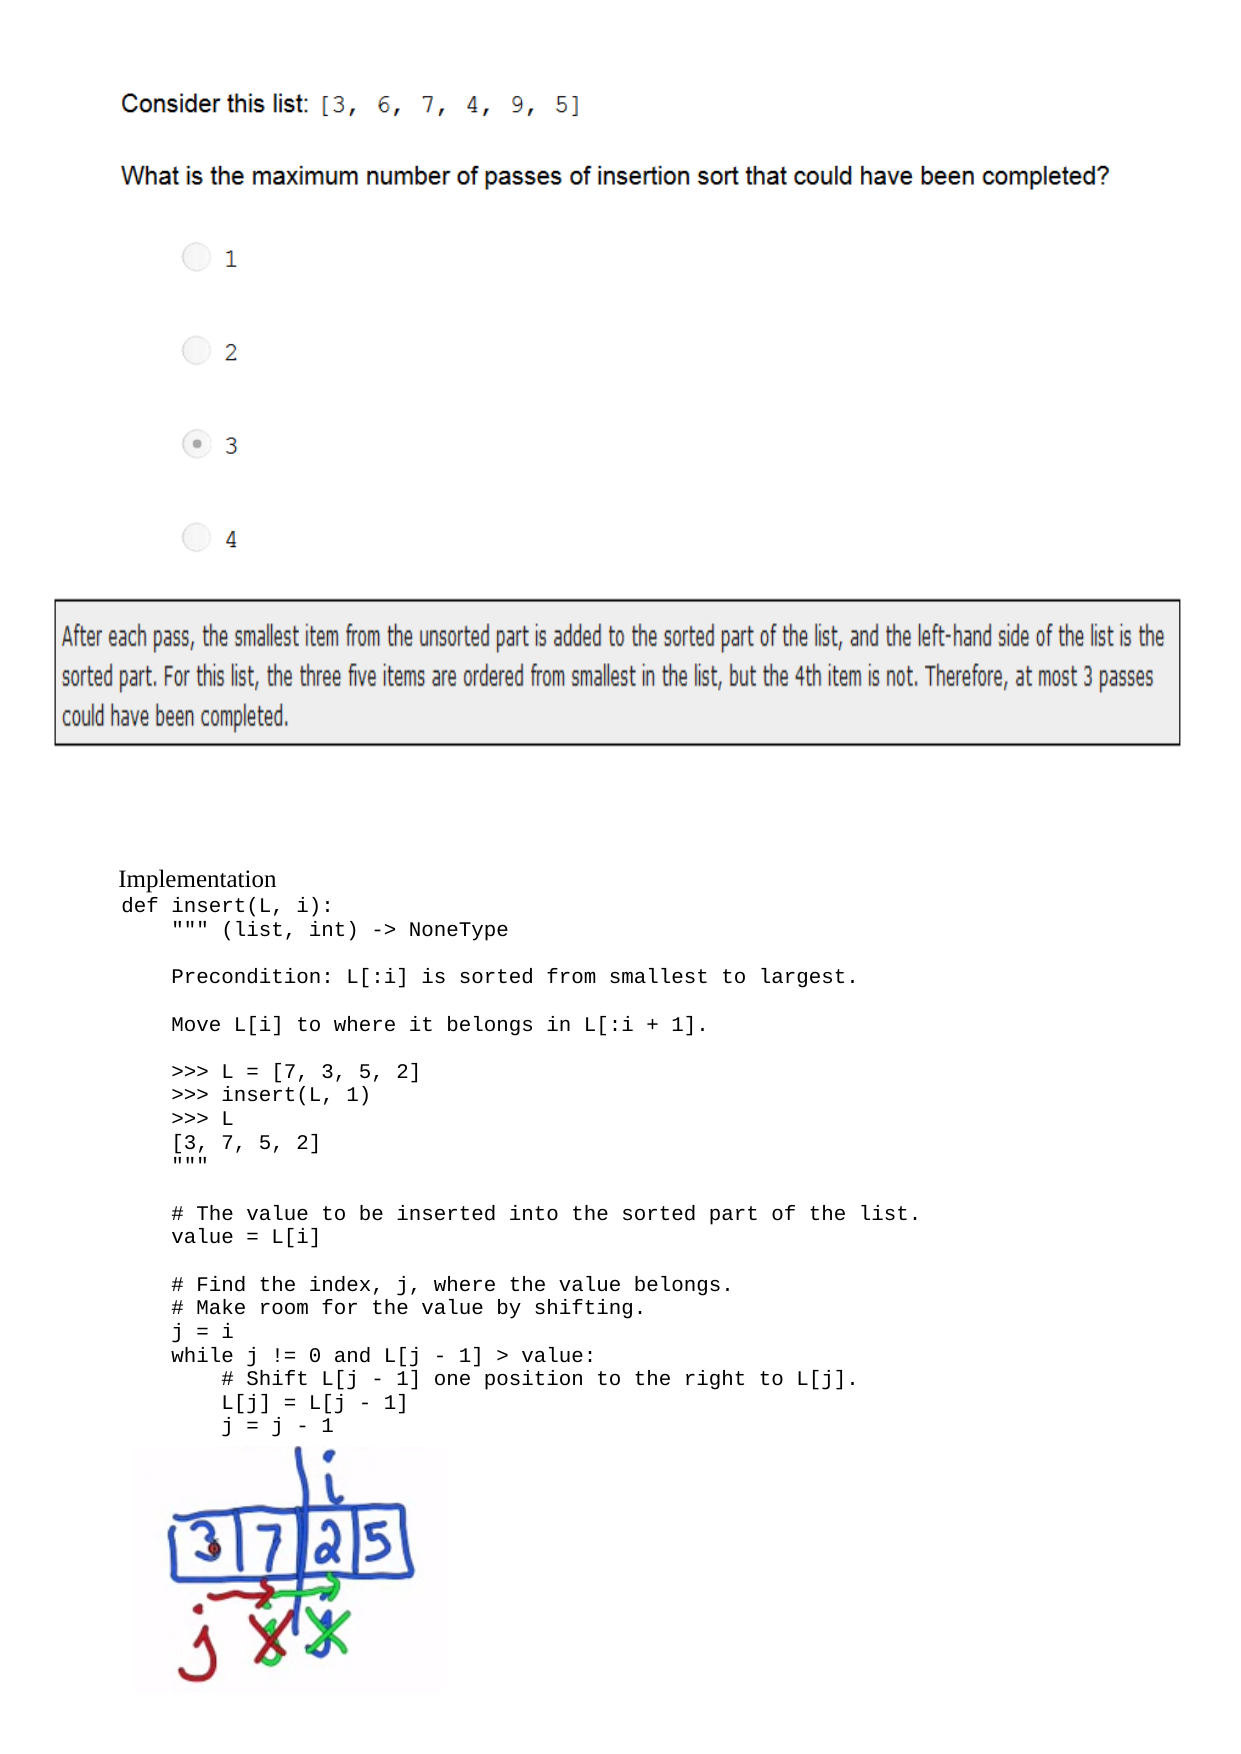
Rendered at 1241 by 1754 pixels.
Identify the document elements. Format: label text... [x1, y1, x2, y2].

text Implementation [118, 864, 1122, 892]
table_header def insert(L, i): """ (list, int) -> NoneType Precondition: L[:i] is sorted from smallest to largest. Move L[i] to where it belongs in L[:i + 1]. >>> L = [7, 3, 5, 2] >>> insert(L, 1) >>> L [3, 7, 5, 2] """ # The value to be inserted into the sorted part of the list. value = L[i] # Find the index, j, where the value belongs. # Make room for the value by shifting. j = i while j != 0 and L[j - 1] > value: # Shift L[j - 1] one position to the right to L[j]. L[j] = L[j - 1] j = j - 1 [118, 893, 935, 1442]
